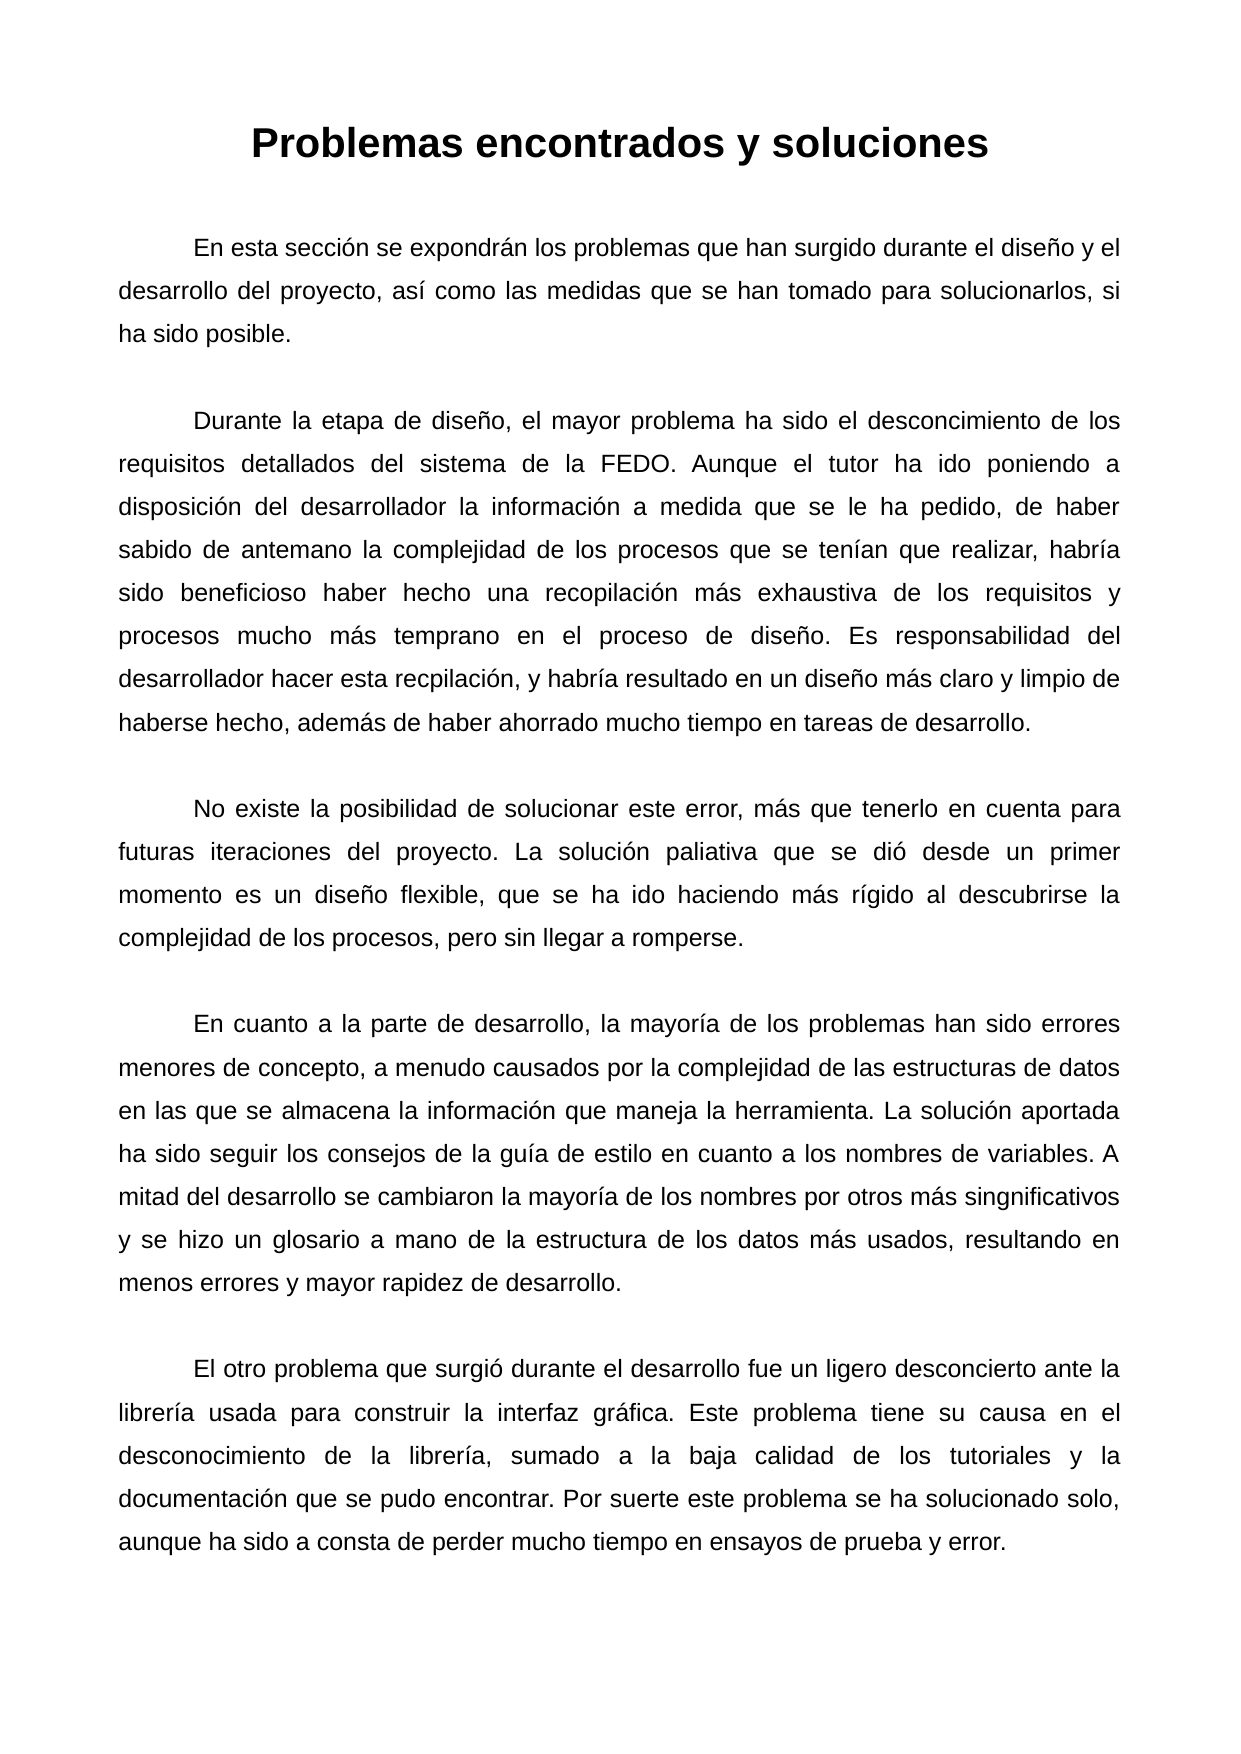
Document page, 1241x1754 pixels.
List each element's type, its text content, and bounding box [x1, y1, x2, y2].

text Problemas encontrados y soluciones [118, 118, 1122, 166]
text Durante la etapa de diseño, el mayor problema ha sido el desconcimiento de los requisitos detallados del sistema de la FEDO. Aunque el tutor ha ido poniendo a disposición del desarrollador la información a medida que se le ha pedido, de haber sabido de antemano la complejidad de los procesos que se tenían que realizar, habría sido beneficioso haber hecho una recopilación más exhaustiva de los requisitos y procesos mucho más temprano en el proceso de diseño. Es responsabilidad del desarrollador hacer esta recpilación, y habría resultado en un diseño más claro y limpio de haberse hecho, además de haber ahorrado mucho tiempo en tareas de desarrollo. [118, 406, 1122, 736]
text En esta sección se expondrán los problemas que han surgido durante el diseño y el desarrollo del proyecto, así como las medidas que se han tomado para solucionarlos, si ha sido posible. [118, 233, 1122, 348]
text No existe la posibilidad de solucionar este error, más que tenerlo en cuenta para futuras iteraciones del proyecto. La solución paliativa que se dió desde un primer momento es un diseño flexible, que se ha ido haciendo más rígido al descubrirse la complejidad de los procesos, pero sin llegar a romperse. [118, 794, 1122, 952]
text En cuanto a la parte de desarrollo, la mayoría de los problemas han sido errores menores de concepto, a menudo causados por la complejidad de las estructuras de datos en las que se almacena la información que maneja la herramienta. La solución aportada ha sido seguir los consejos de la guía de estilo en cuanto a los nombres de variables. A mitad del desarrollo se cambiaron la mayoría de los nombres por otros más singnificativos y se hizo un glosario a mano de la estructura de los datos más usados, resultando en menos errores y mayor rapidez de desarrollo. [118, 1009, 1122, 1297]
text El otro problema que surgió durante el desarrollo fue un ligero desconcierto ante la librería usada para construir la interfaz gráfica. Este problema tiene su causa en el desconocimiento de la librería, sumado a la baja calidad de los tutoriales y la documentación que se pudo encontrar. Por suerte este problema se ha solucionado solo, aunque ha sido a consta de perder mucho tiempo en ensayos de prueba y error. [118, 1354, 1122, 1556]
